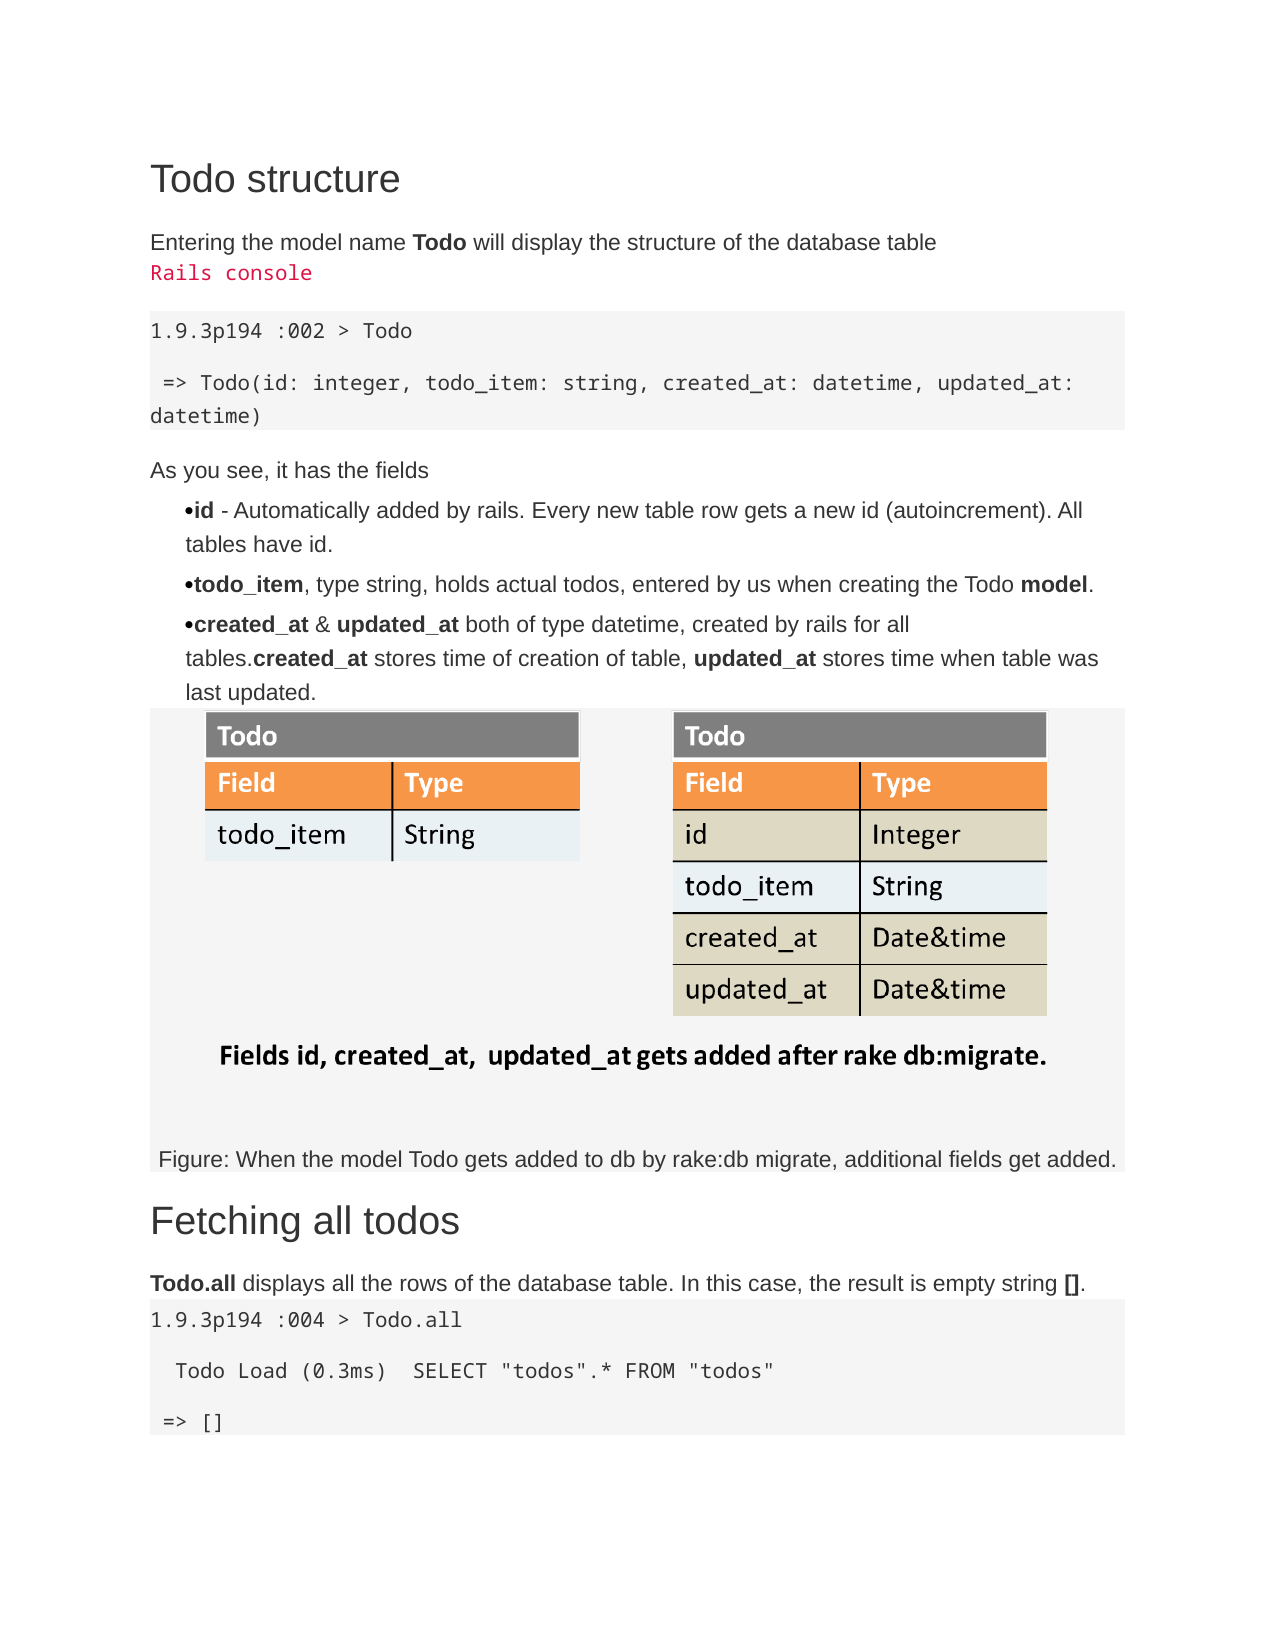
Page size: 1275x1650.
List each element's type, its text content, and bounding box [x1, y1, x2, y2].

text 1.9.3p194 :004 > Todo.all [150, 1299, 1125, 1333]
list todo_item, type string, holds actual todos, entered by us when creating the Todo model. [185, 563, 1125, 597]
subtitle Fetching all todos [150, 1192, 1125, 1243]
text => Todo(id: integer, todo_item: string, created_at: datetime, updated_at: datetime) [150, 362, 1125, 430]
text Todo.all displays all the rows of the database table. In this case, the result is empty string []. [150, 1263, 1125, 1297]
text 1.9.3p194 :002 > Todo [150, 311, 1125, 345]
text As you see, it has the fields [150, 450, 1125, 484]
list created_at & updated_at both of type datetime, created by rails for all tables.created_at stores time of creation of table, updated_at stores time when table was last updated. [185, 603, 1125, 705]
text Entering the model name Todo will display the structure of the database table [150, 221, 1125, 255]
text => [] [150, 1401, 1125, 1435]
text Figure: When the model Todo gets added to db by rake:db migrate, additional fields get added. [150, 1138, 1125, 1172]
text Todo Load (0.3ms) SELECT "todos".* FROM "todos" [150, 1350, 1125, 1384]
list id - Automatically added by rails. Every new table row gets a new id (autoincrement). All tables have id. [185, 490, 1125, 558]
subtitle Todo structure [150, 150, 1125, 201]
text Rails console [150, 258, 1125, 286]
